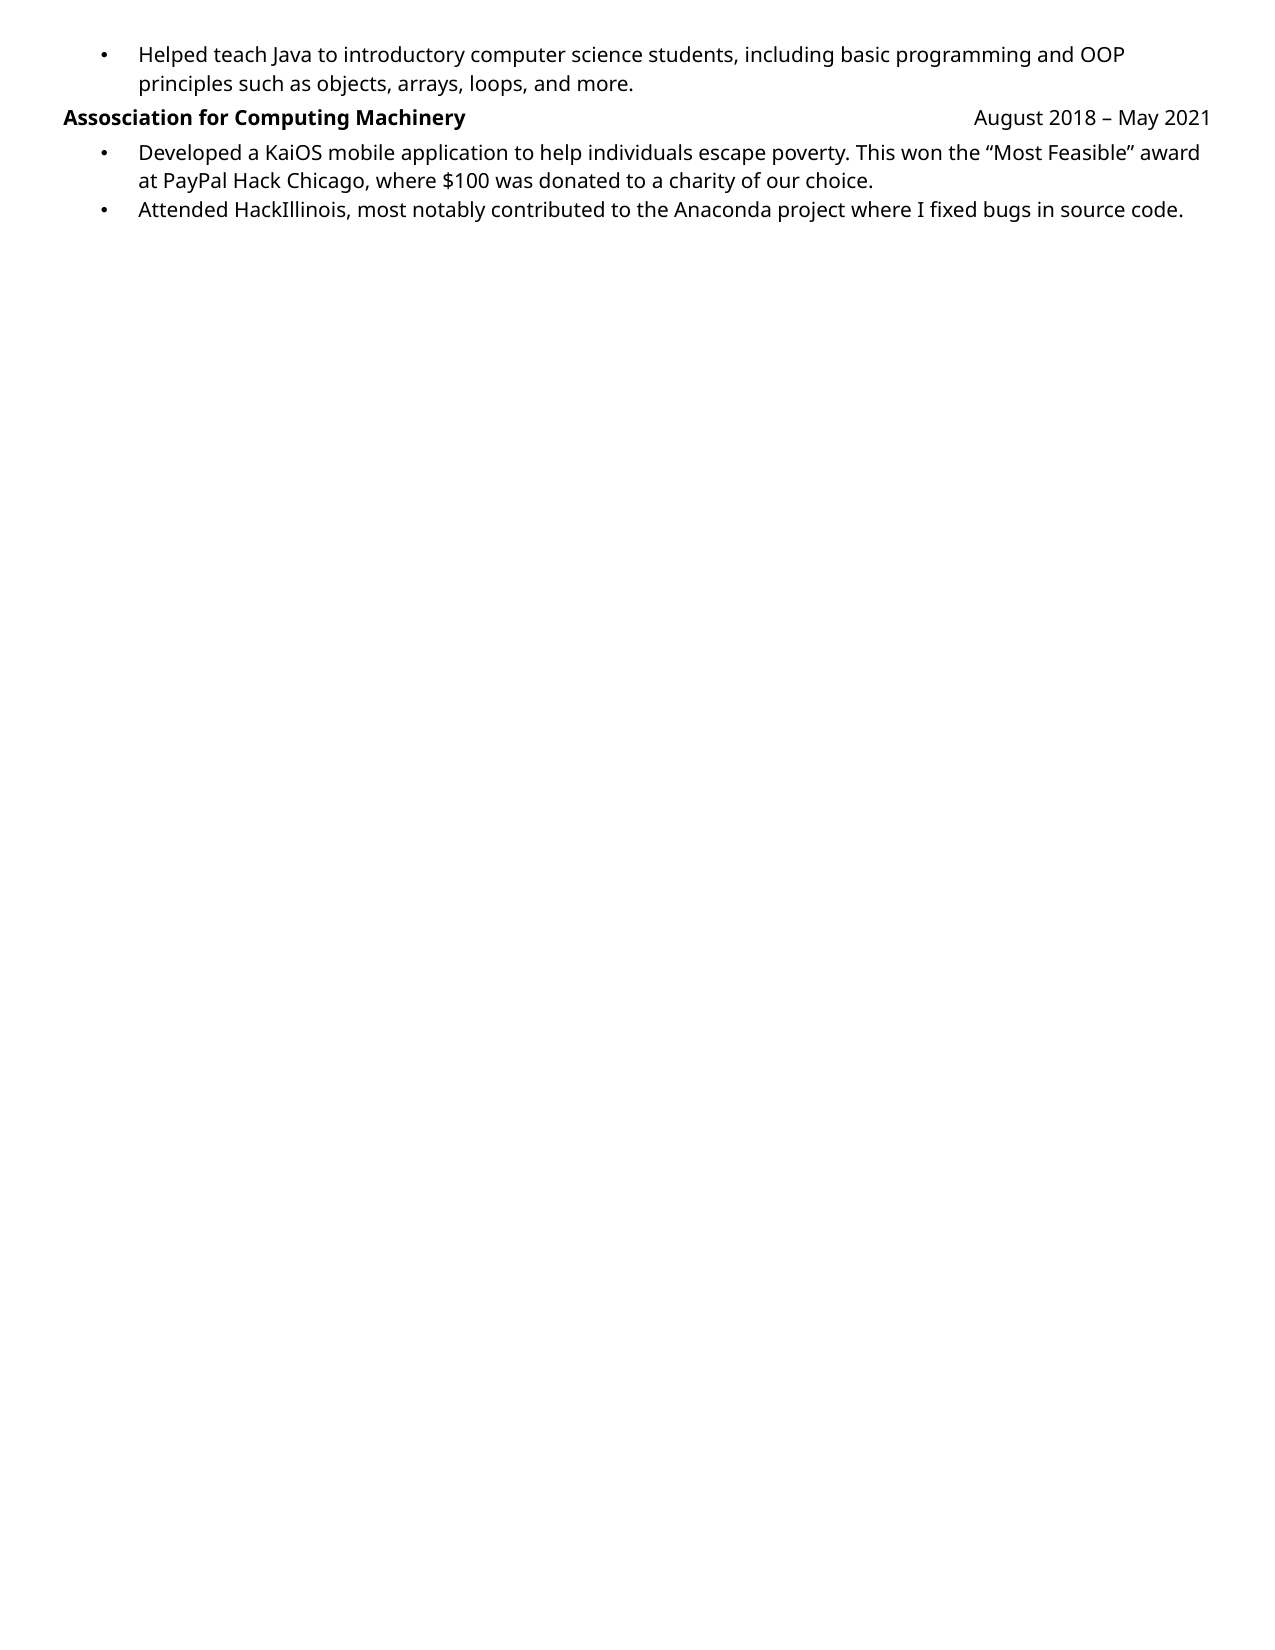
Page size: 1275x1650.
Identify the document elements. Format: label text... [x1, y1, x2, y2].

table_cell Independently hosted TA sessions for Data Structures and Algorithms in Python, introducing concepts such as time complexity, space complexity, linked lists, trees, and more. Helped teach Java to introductory computer science students, including basic programming and OOP principles such as objects, arrays, loops, and more. [60, 38, 1215, 100]
table_cell Developed a KaiOS mobile application to help individuals escape poverty. This won the “Most Feasible” award at PayPal Hack Chicago, where $100 was donated to a charity of our choice. Attended HackIllinois, most notably contributed to the Anaconda project where I fixed bugs in source code. [60, 135, 1215, 226]
table_cell August 2018 – May 2021 [894, 100, 1215, 135]
table_cell Assosciation for Computing Machinery [60, 100, 894, 135]
